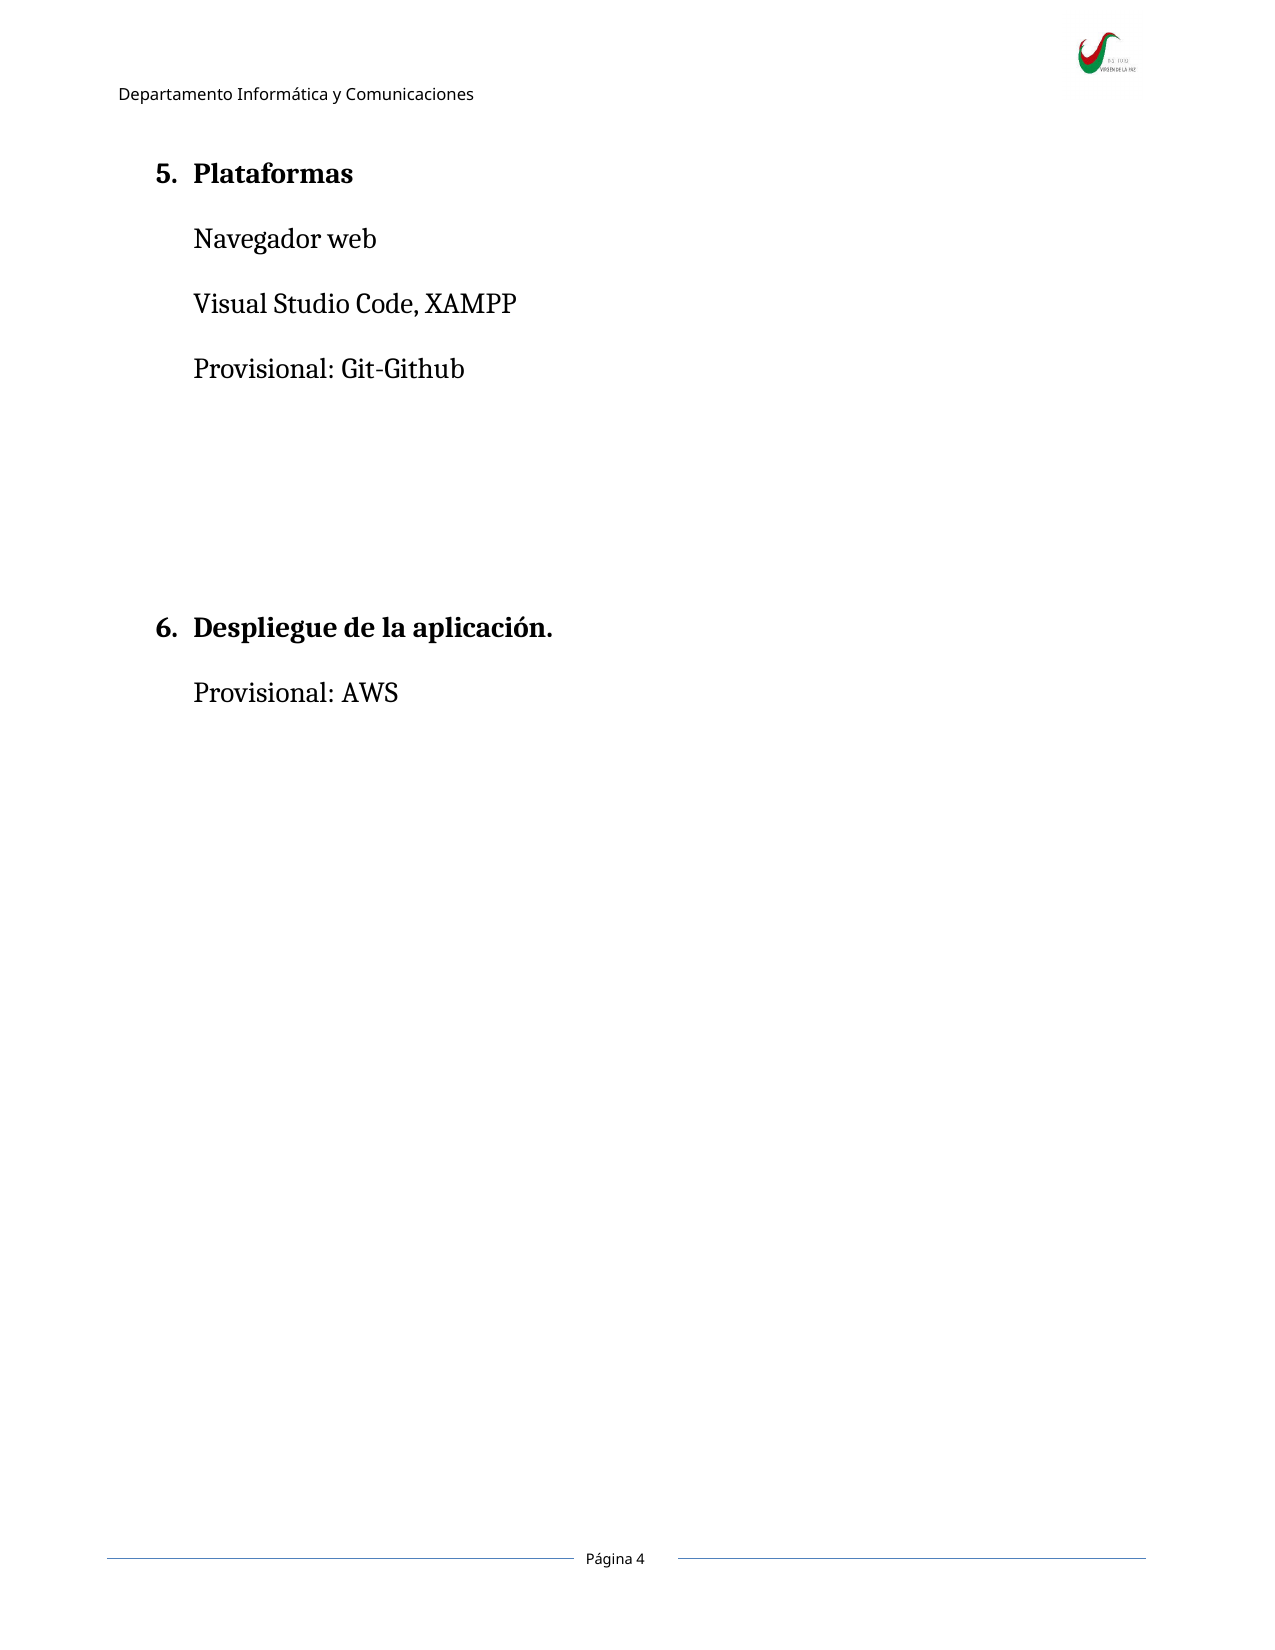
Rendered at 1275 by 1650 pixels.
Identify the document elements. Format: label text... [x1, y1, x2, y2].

list Provisional: Git-Github [193, 352, 1157, 385]
list Provisional: AWS [193, 676, 1157, 709]
list Visual Studio Code, XAMPP [193, 287, 1157, 321]
list Navegador web [193, 222, 1157, 256]
list Despliegue de la aplicación. [156, 611, 1157, 644]
list Plataformas [156, 157, 1157, 191]
